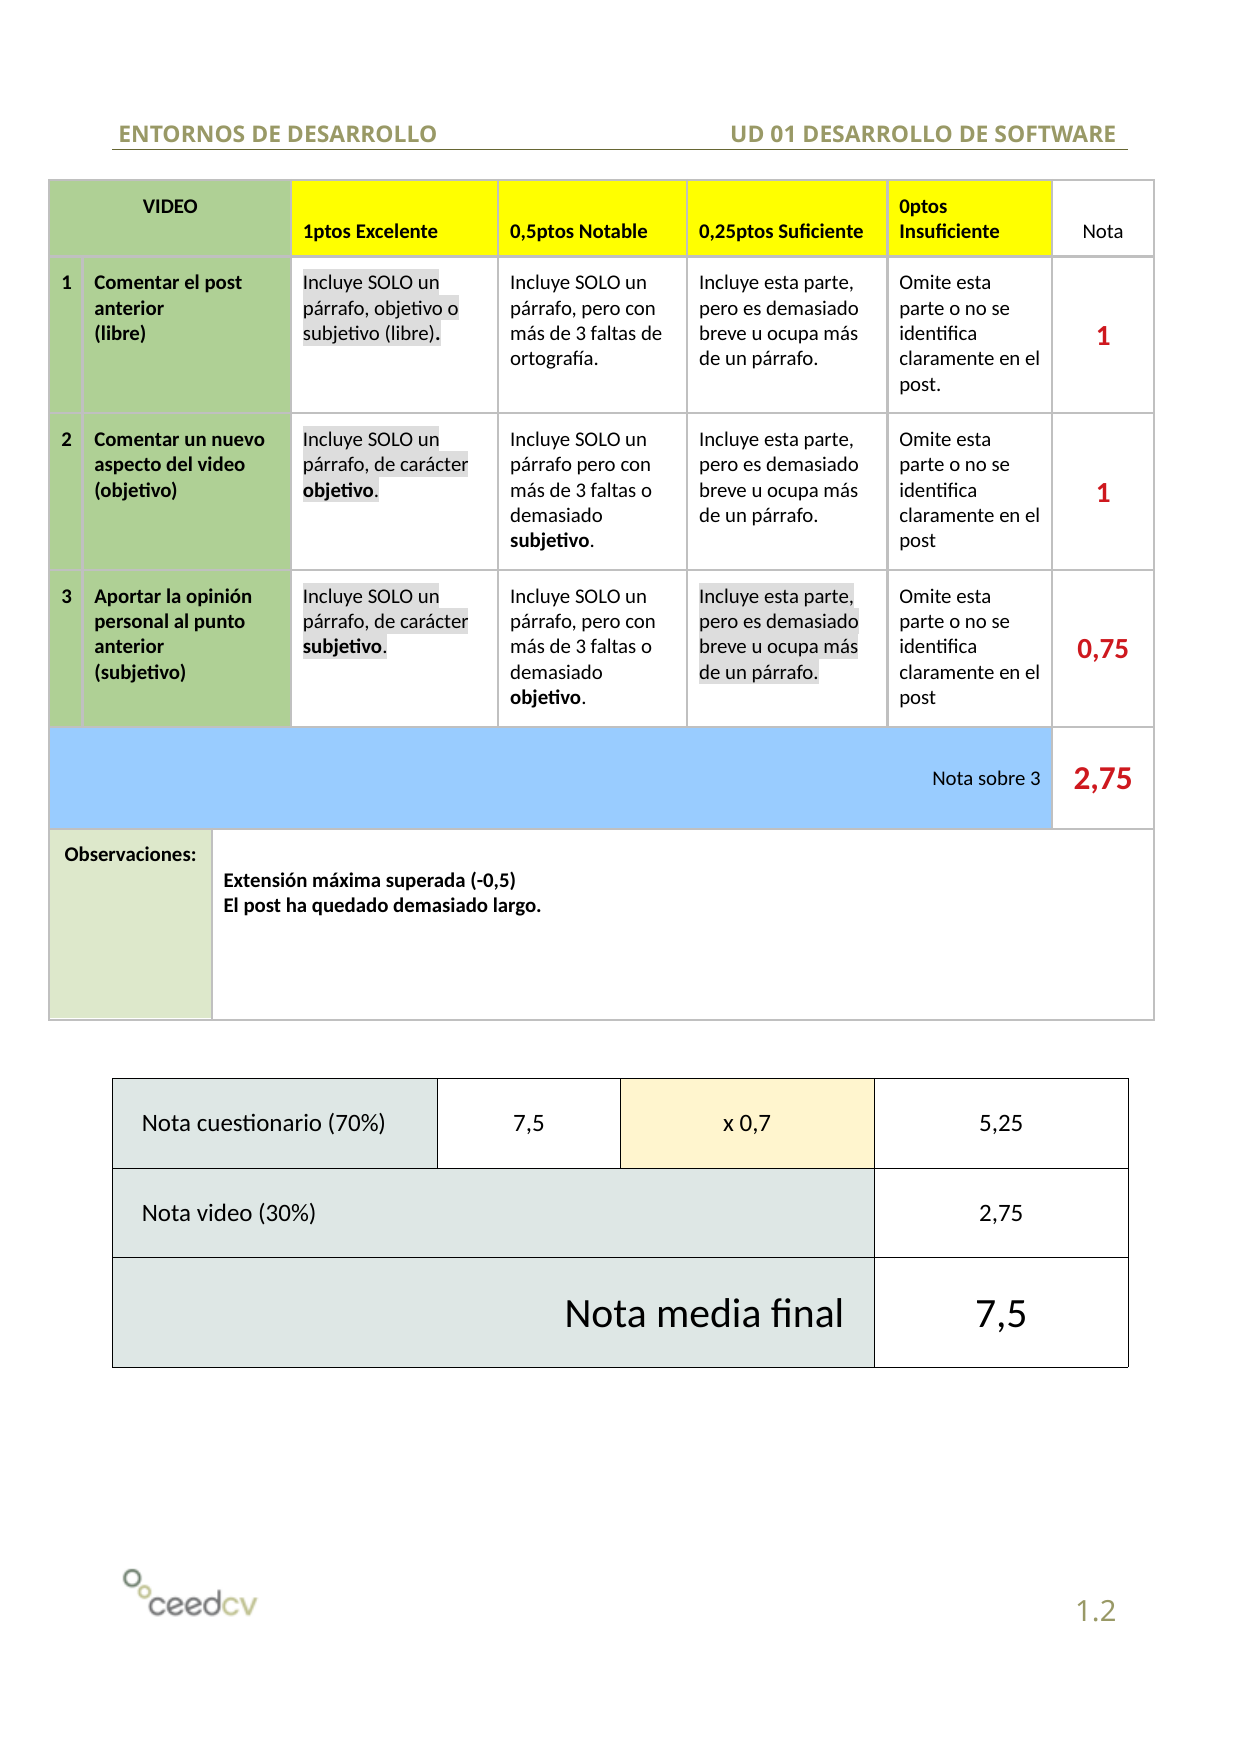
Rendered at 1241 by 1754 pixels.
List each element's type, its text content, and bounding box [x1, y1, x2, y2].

table_cell Omite esta parte o no se identifica claramente en el post [889, 414, 1051, 569]
table_header Nota [1053, 181, 1153, 255]
table_cell Incluye SOLO un párrafo, pero con más de 3 faltas de ortografía. [499, 258, 686, 412]
table_header 1ptos Excelente [292, 181, 497, 255]
table_cell Incluye SOLO un párrafo, objetivo o subjetivo (libre). [292, 258, 497, 412]
table_header 0ptos Insuficiente [889, 181, 1051, 255]
table_header x 0,7 [621, 1079, 874, 1168]
table_cell 2 [50, 414, 81, 569]
table_cell Observaciones: [50, 830, 211, 1018]
table_cell Incluye SOLO un párrafo, de carácter objetivo. [292, 414, 497, 569]
table_cell Nota sobre 3 [50, 728, 1051, 828]
table_cell Comentar el post anterior (libre) [84, 258, 290, 412]
table_header VIDEO [50, 181, 290, 255]
table_header 0,5ptos Notable [499, 181, 686, 255]
table_cell Incluye SOLO un párrafo, de carácter subjetivo. [292, 571, 497, 726]
table_cell 2,75 [875, 1169, 1128, 1257]
table_cell 1 [50, 258, 81, 412]
table_cell Nota media final [113, 1258, 874, 1367]
table_header 0,25ptos Suficiente [688, 181, 886, 255]
table_cell 2,75 [1053, 728, 1153, 828]
table_cell Incluye SOLO un párrafo, pero con más de 3 faltas o demasiado objetivo. [499, 571, 686, 726]
table_cell Aportar la opinión personal al punto anterior (subjetivo) [84, 571, 290, 726]
table_cell Nota video (30%) [113, 1169, 874, 1257]
table_header 7,5 [438, 1079, 620, 1168]
table_cell 1 [1053, 414, 1153, 569]
table_cell Incluye esta parte, pero es demasiado breve u ocupa más de un párrafo. [688, 571, 886, 726]
table_cell Incluye SOLO un párrafo pero con más de 3 faltas o demasiado subjetivo. [499, 414, 686, 569]
table_cell Omite esta parte o no se identifica claramente en el post. [889, 258, 1051, 412]
picture [117, 1563, 268, 1631]
table_cell Omite esta parte o no se identifica claramente en el post [889, 571, 1051, 726]
table_cell Incluye esta parte, pero es demasiado breve u ocupa más de un párrafo. [688, 414, 886, 569]
table_cell Comentar un nuevo aspecto del video (objetivo) [84, 414, 290, 569]
table_header Nota cuestionario (70%) [113, 1079, 437, 1168]
table_cell 7,5 [875, 1258, 1128, 1367]
table_cell 0,75 [1053, 571, 1153, 726]
table_cell Extensión máxima superada (-0,5) El post ha quedado demasiado largo. [213, 830, 1153, 1018]
table_cell 1 [1053, 258, 1153, 412]
table_cell Incluye esta parte, pero es demasiado breve u ocupa más de un párrafo. [688, 258, 886, 412]
table_cell 3 [50, 571, 81, 726]
table_header 5,25 [875, 1079, 1128, 1168]
